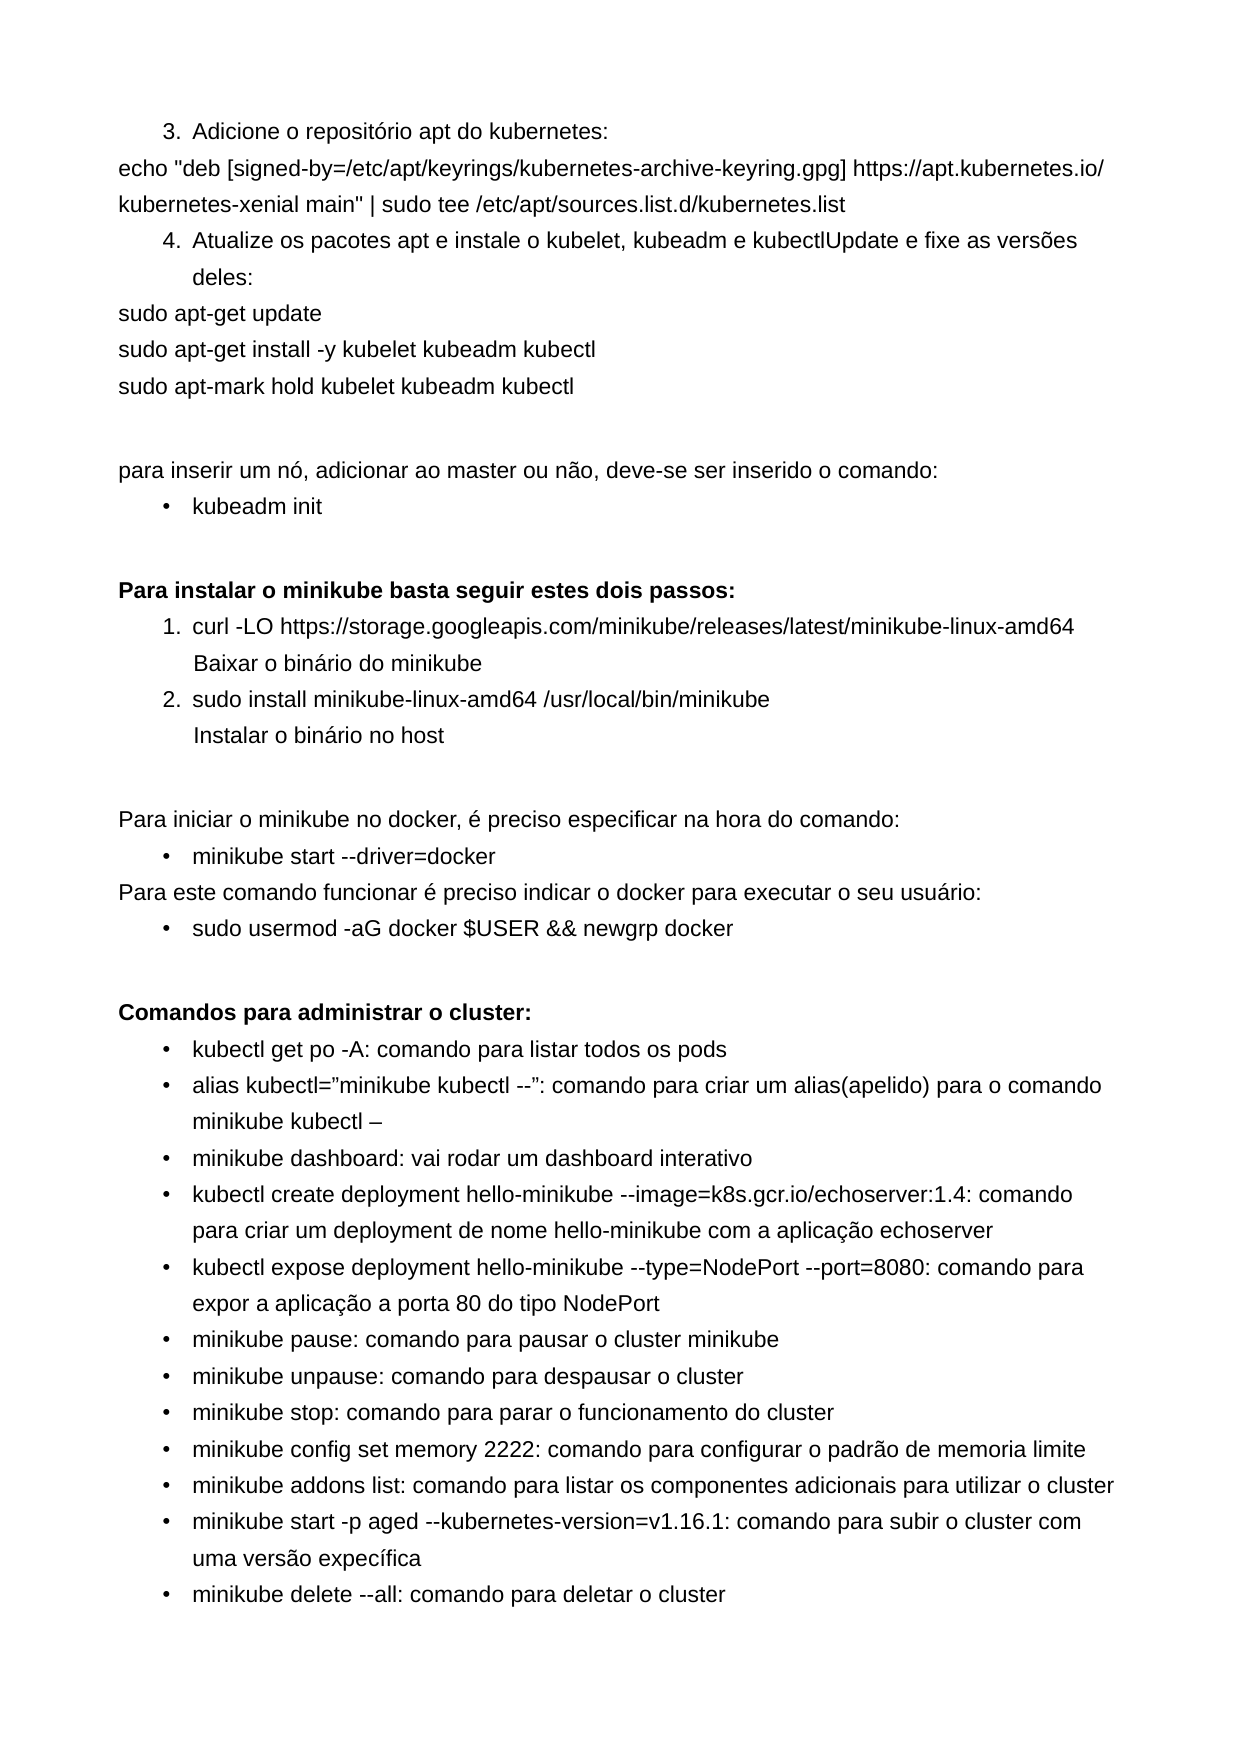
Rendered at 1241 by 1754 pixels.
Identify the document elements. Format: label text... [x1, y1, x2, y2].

list kubeadm init [162, 493, 1122, 519]
text Para instalar o minikube basta seguir estes dois passos: [118, 577, 1122, 603]
text para inserir um nó, adicionar ao master ou não, deve-se ser inserido o comando: [118, 457, 1122, 483]
list minikube dashboard: vai rodar um dashboard interativo [162, 1145, 1122, 1171]
list sudo install minikube-linux-amd64 /usr/local/bin/minikube [162, 686, 1122, 712]
list minikube unpause: comando para despausar o cluster [162, 1363, 1122, 1389]
list kubectl get po -A: comando para listar todos os pods [162, 1036, 1122, 1062]
text sudo apt-get install -y kubelet kubeadm kubectl [118, 336, 1122, 363]
list Atualize os pacotes apt e instale o kubelet, kubeadm e kubectlUpdate e fixe as versões deles: [162, 227, 1122, 290]
list minikube delete --all: comando para deletar o cluster [162, 1581, 1122, 1607]
text echo "deb [signed-by=/etc/apt/keyrings/kubernetes-archive-keyring.gpg] https://apt.kubernetes.io/ kubernetes-xenial main" | sudo tee /etc/apt/sources.list.d/kubernetes.list [118, 154, 1122, 217]
list curl -LO https://storage.googleapis.com/minikube/releases/latest/minikube-linux-amd64 [162, 613, 1122, 639]
list minikube pause: comando para pausar o cluster minikube [162, 1326, 1122, 1353]
list minikube addons list: comando para listar os componentes adicionais para utilizar o cluster [162, 1472, 1122, 1498]
text Para iniciar o minikube no docker, é preciso especificar na hora do comando: [118, 806, 1122, 833]
text Comandos para administrar o cluster: [118, 999, 1122, 1026]
text Baixar o binário do minikube [193, 649, 1122, 676]
list minikube start --driver=docker [162, 843, 1122, 869]
list alias kubectl=”minikube kubectl --”: comando para criar um alias(apelido) para o comando minikube kubectl – [162, 1072, 1122, 1135]
list Adicione o repositório apt do kubernetes: [162, 118, 1122, 144]
text sudo apt-get update [118, 300, 1122, 326]
list minikube start -p aged --kubernetes-version=v1.16.1: comando para subir o cluster com uma versão expecífica [162, 1508, 1122, 1571]
list minikube stop: comando para parar o funcionamento do cluster [162, 1399, 1122, 1426]
list kubectl create deployment hello-minikube --image=k8s.gcr.io/echoserver:1.4: comando para criar um deployment de nome hello-minikube com a aplicação echoserver [162, 1181, 1122, 1244]
list minikube config set memory 2222: comando para configurar o padrão de memoria limite [162, 1436, 1122, 1462]
text sudo apt-mark hold kubelet kubeadm kubectl [118, 373, 1122, 399]
list kubectl expose deployment hello-minikube --type=NodePort --port=8080: comando para expor a aplicação a porta 80 do tipo NodePort [162, 1254, 1122, 1316]
text Instalar o binário no host [193, 722, 1122, 749]
text Para este comando funcionar é preciso indicar o docker para executar o seu usuário: [118, 879, 1122, 905]
list sudo usermod -aG docker $USER && newgrp docker [162, 915, 1122, 942]
